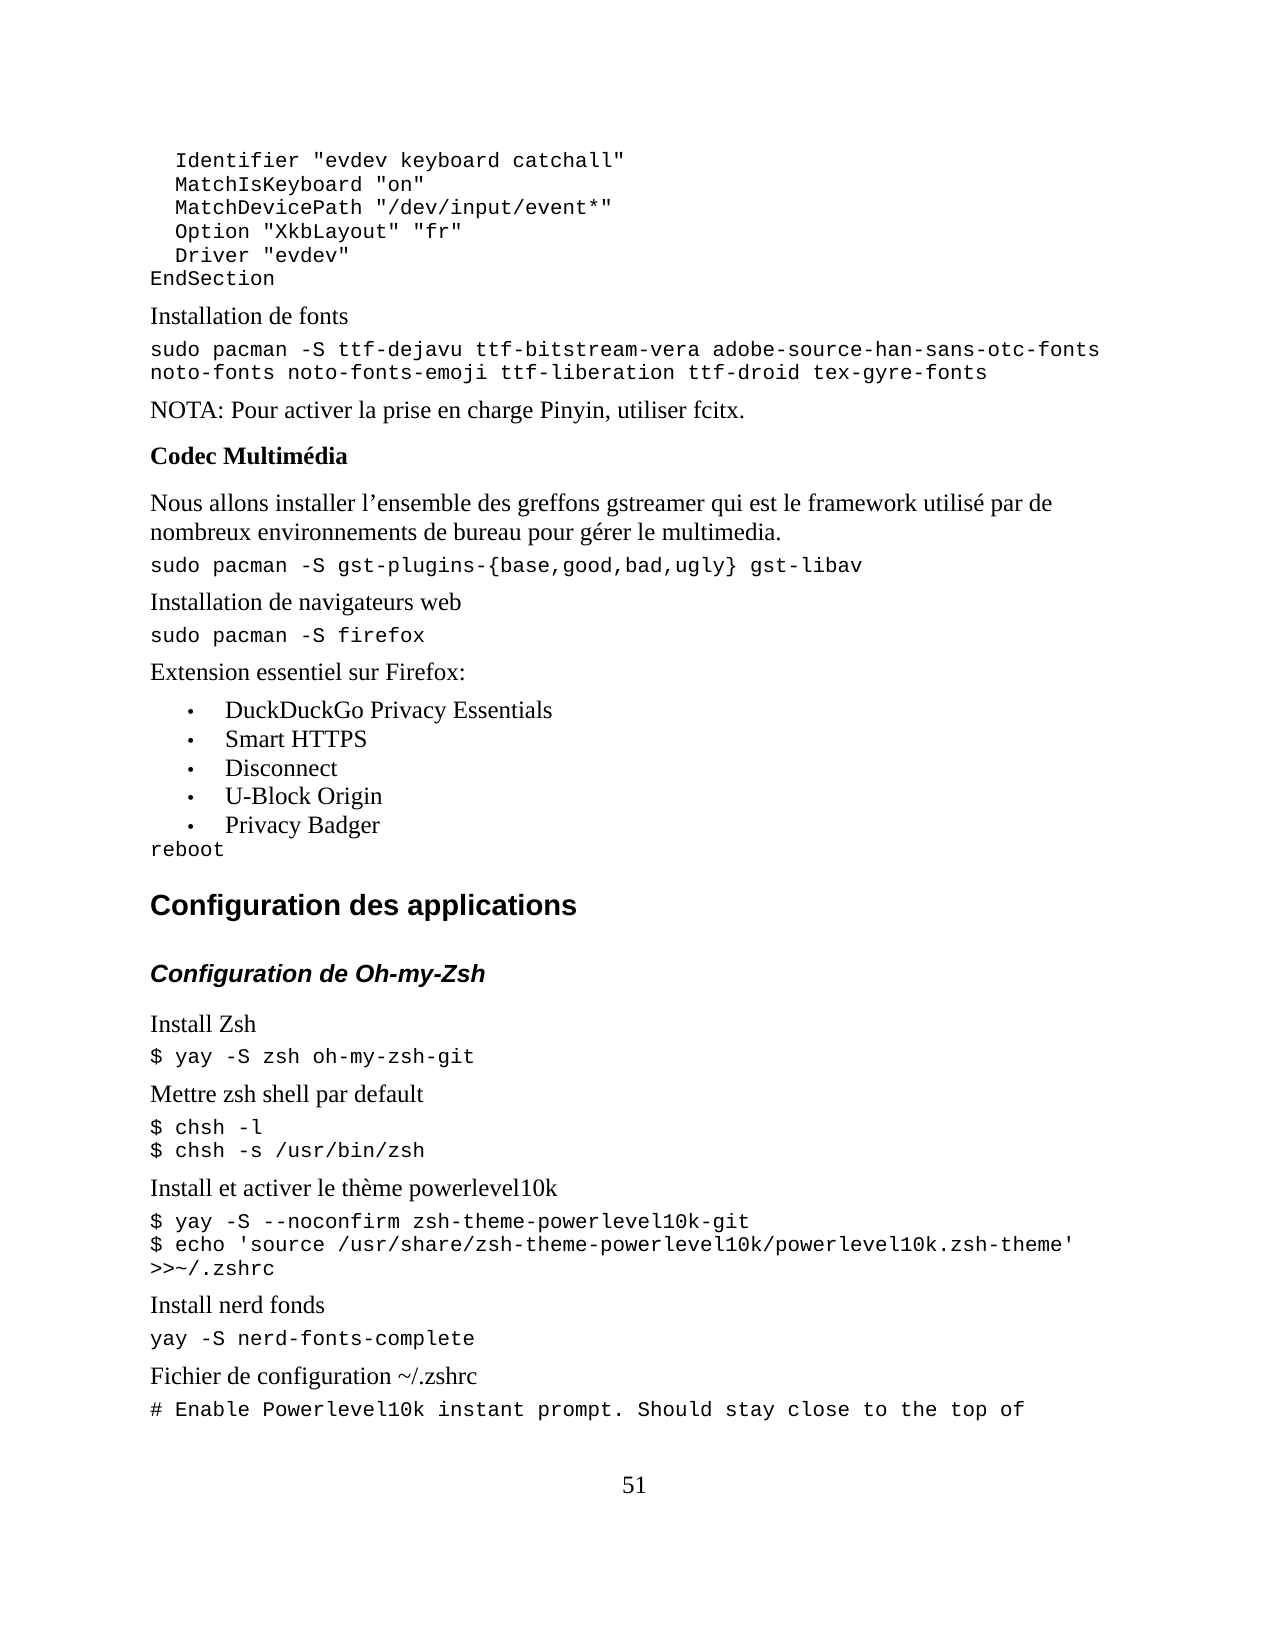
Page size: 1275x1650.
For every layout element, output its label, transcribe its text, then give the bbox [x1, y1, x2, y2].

list U-Block Origin [187, 781, 1125, 810]
text $ chsh -s /usr/bin/zsh [150, 1140, 1125, 1164]
list Privacy Badger [187, 810, 1125, 839]
text yay -S nerd-fonts-complete [150, 1328, 1125, 1352]
text Nous allons installer l’ensemble des greffons gstreamer qui est le framework utilisé par de nombreux environnements de bureau pour gérer le multimedia. [150, 488, 1125, 546]
subtitle Configuration des applications [150, 888, 1125, 921]
list DuckDuckGo Privacy Essentials [187, 695, 1125, 724]
text Identifier "evdev keyboard catchall" [150, 150, 1125, 174]
text Install nerd fonds [150, 1291, 1125, 1319]
list Disconnect [187, 753, 1125, 781]
text Installation de navigateurs web [150, 587, 1125, 616]
text reboot [150, 839, 1125, 863]
text sudo pacman -S gst-plugins-{base,good,bad,ugly} gst-libav [150, 554, 1125, 578]
text Install Zsh [150, 1009, 1125, 1037]
list Smart HTTPS [187, 724, 1125, 753]
subtitle Configuration de Oh-my-Zsh [150, 959, 1125, 987]
text sudo pacman -S ttf-dejavu ttf-bitstream-vera adobe-source-han-sans-otc-fonts noto-fonts noto-fonts-emoji ttf-liberation ttf-droid tex-gyre-fonts [150, 338, 1125, 386]
text Driver "evdev" [150, 244, 1125, 268]
text Codec Multimédia [150, 441, 1125, 470]
text sudo pacman -S firefox [150, 625, 1125, 648]
text # Enable Powerlevel10k instant prompt. Should stay close to the top of [150, 1398, 1125, 1422]
text MatchDevicePath "/dev/input/event*" [150, 197, 1125, 221]
text Fichier de configuration ~/.zshrc [150, 1361, 1125, 1389]
text $ echo 'source /usr/share/zsh-theme-powerlevel10k/powerlevel10k.zsh-theme' >>~/.zshrc [150, 1234, 1125, 1282]
text Extension essentiel sur Firefox: [150, 657, 1125, 686]
text Mettre zsh shell par default [150, 1079, 1125, 1108]
text EndSection [150, 268, 1125, 292]
text MatchIsKeyboard "on" [150, 174, 1125, 197]
text NOTA: Pour activer la prise en charge Pinyin, utiliser fcitx. [150, 395, 1125, 423]
text Installation de fonts [150, 301, 1125, 329]
text Install et activer le thème powerlevel10k [150, 1173, 1125, 1202]
text $ chsh -l [150, 1117, 1125, 1140]
text $ yay -S --noconfirm zsh-theme-powerlevel10k-git [150, 1211, 1125, 1234]
text Option "XkbLayout" "fr" [150, 221, 1125, 244]
text $ yay -S zsh oh-my-zsh-git [150, 1046, 1125, 1070]
